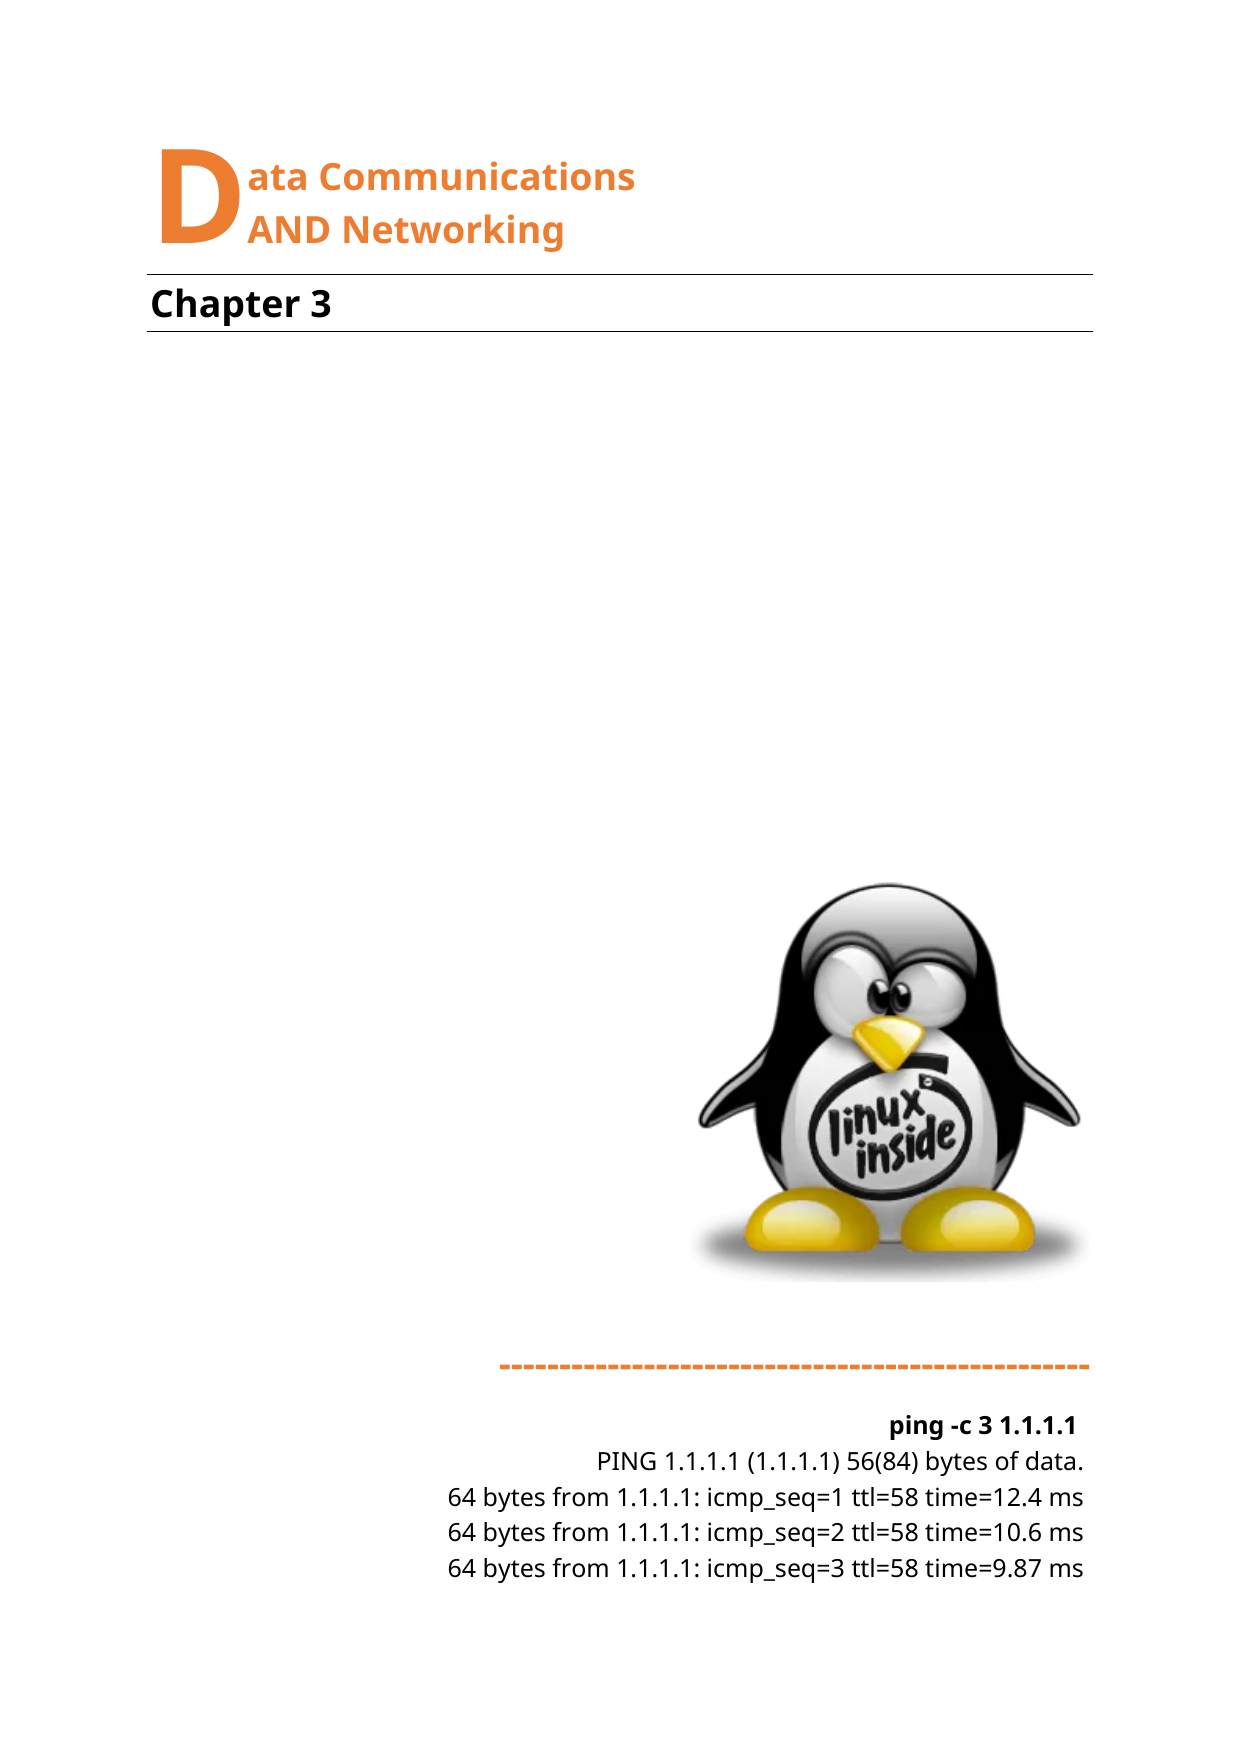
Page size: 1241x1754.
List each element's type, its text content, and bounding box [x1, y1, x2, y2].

text Chapter 3 [147, 275, 1093, 331]
picture [689, 881, 1090, 1282]
text ------------------------------------------------- [150, 1338, 1091, 1389]
text ping -c 3 1.1.1.1 PING 1.1.1.1 (1.1.1.1) 56(84) bytes of data. 64 bytes from 1.1.1.1: icmp_seq=1 ttl=58 time=12.4 ms 64 bytes from 1.1.1.1: icmp_seq=2 ttl=58 time=10.6 ms 64 bytes from 1.1.1.1: icmp_seq=3 ttl=58 time=9.87 ms [150, 1408, 1091, 1585]
text Data Communications AND Networking [150, 150, 1091, 254]
